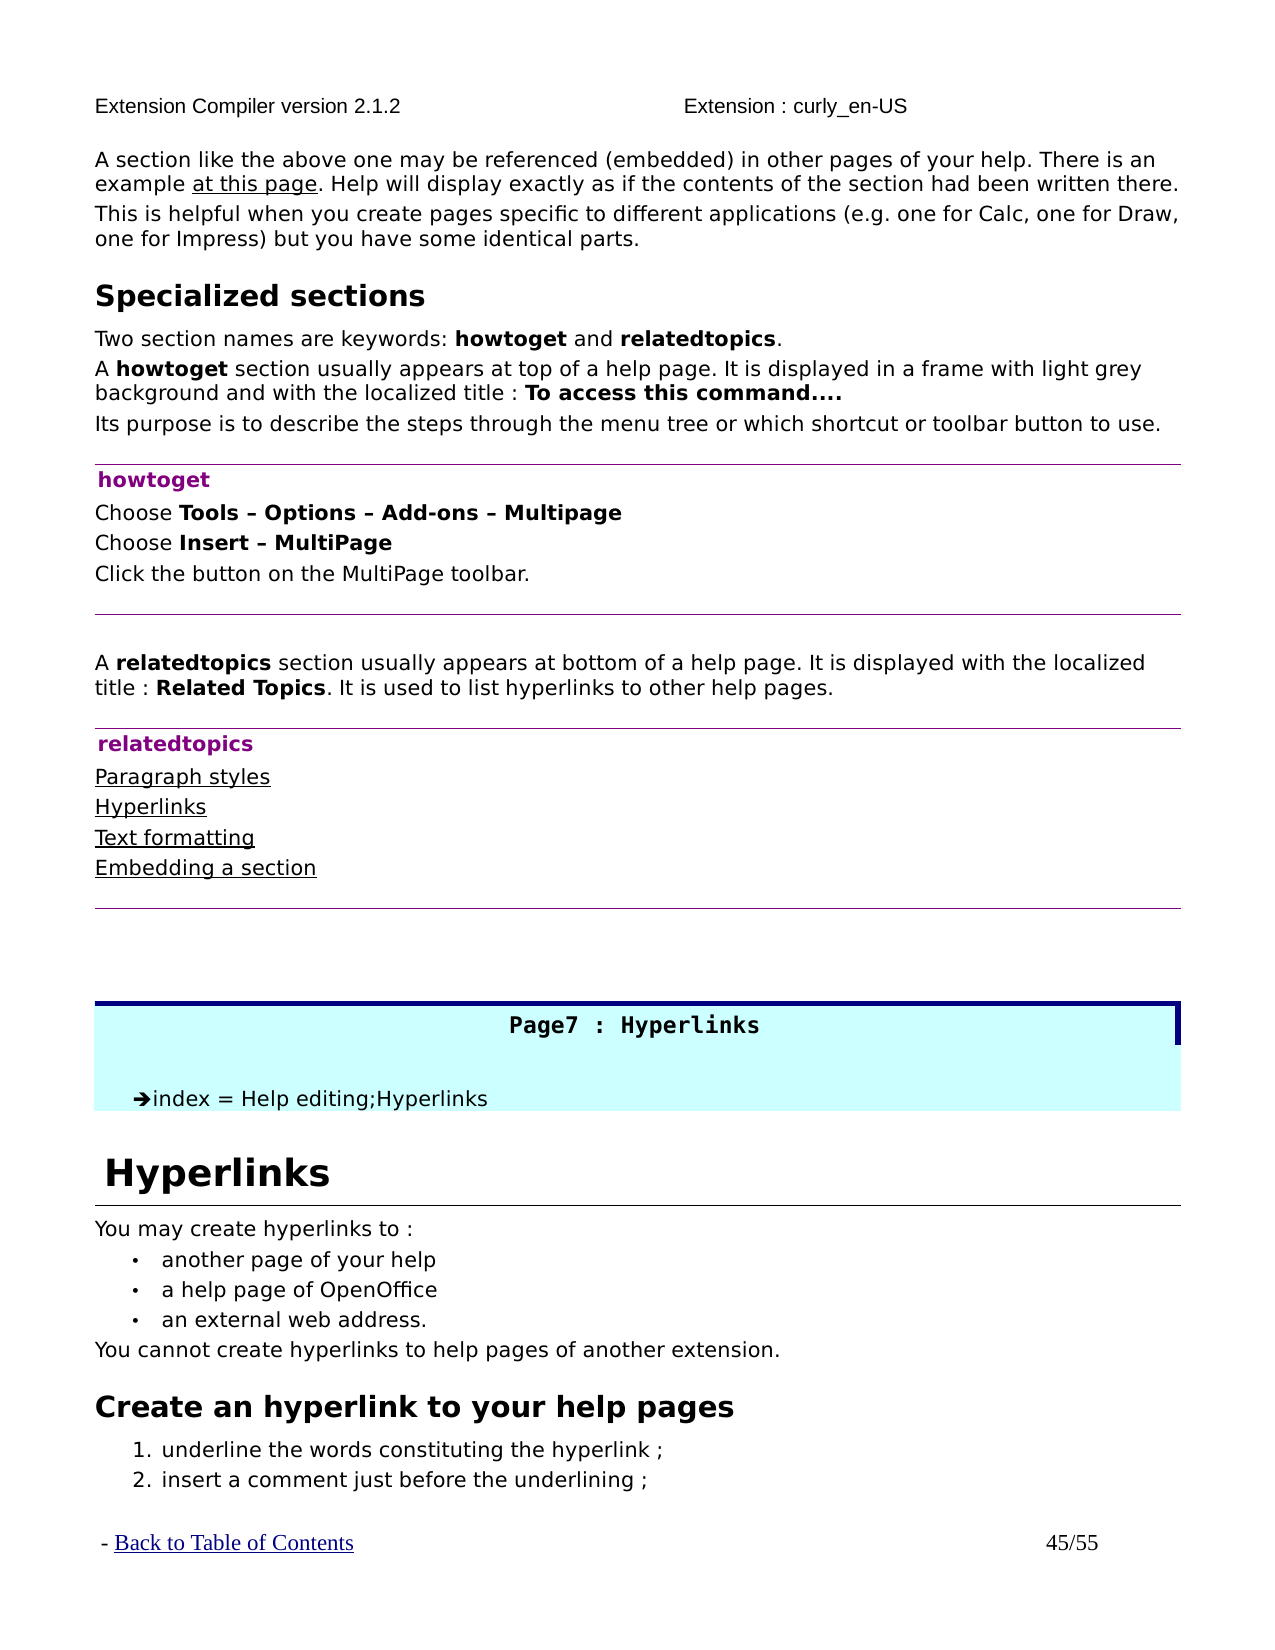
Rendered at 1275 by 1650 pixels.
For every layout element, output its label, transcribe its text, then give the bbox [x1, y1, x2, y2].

text Hyperlinks [94, 1142, 1181, 1205]
text This is helpful when you create pages specific to different applications (e.g. one for Calc, one for Draw, one for Impress) but you have some identical parts. [94, 202, 1181, 251]
text A section like the above one may be referenced (embedded) in other pages of your help. There is an example at this page. Help will display exactly as if the contents of the section had been written there. [94, 147, 1181, 196]
text Choose Insert – MultiPage [94, 531, 1181, 556]
list another page of your help [132, 1247, 1181, 1272]
text relatedtopics [94, 729, 1181, 759]
list an external web address. [132, 1308, 1181, 1333]
text Choose Tools – Options – Add-ons – Multipage [94, 501, 1181, 525]
text howtoget [94, 465, 1181, 495]
text Click the button on the MultiPage toolbar. [94, 562, 1181, 586]
text Specialized sections [94, 279, 1181, 313]
list underline the words constituting the hyperlink ; [132, 1438, 1181, 1463]
text Its purpose is to describe the steps through the menu tree or which shortcut or toolbar button to use. [94, 412, 1181, 436]
text Page7 : Hyperlinks [94, 1002, 1175, 1045]
text Paragraph styles [94, 765, 1181, 789]
text Text formatting [94, 825, 1181, 850]
text Embedding a section [94, 856, 1181, 880]
text Hyperlinks [94, 795, 1181, 819]
text You cannot create hyperlinks to help pages of another extension. [94, 1338, 1181, 1363]
list a help page of OpenOffice [132, 1278, 1181, 1302]
list index = Help editing;Hyperlinks [94, 1087, 1181, 1111]
text You may create hyperlinks to : [94, 1217, 1181, 1242]
text Two section names are keywords: howtoget and relatedtopics. [94, 326, 1181, 351]
text Create an hyperlink to your help pages [94, 1391, 1181, 1424]
text A relatedtopics section usually appears at bottom of a help page. It is displayed with the localized title : Related Topics. It is used to list hyperlinks to other help pages. [94, 651, 1181, 700]
text A howtoget section usually appears at top of a help page. It is displayed in a frame with light grey background and with the localized title : To access this command.... [94, 357, 1181, 406]
list insert a comment just before the underlining ; [132, 1468, 1181, 1493]
